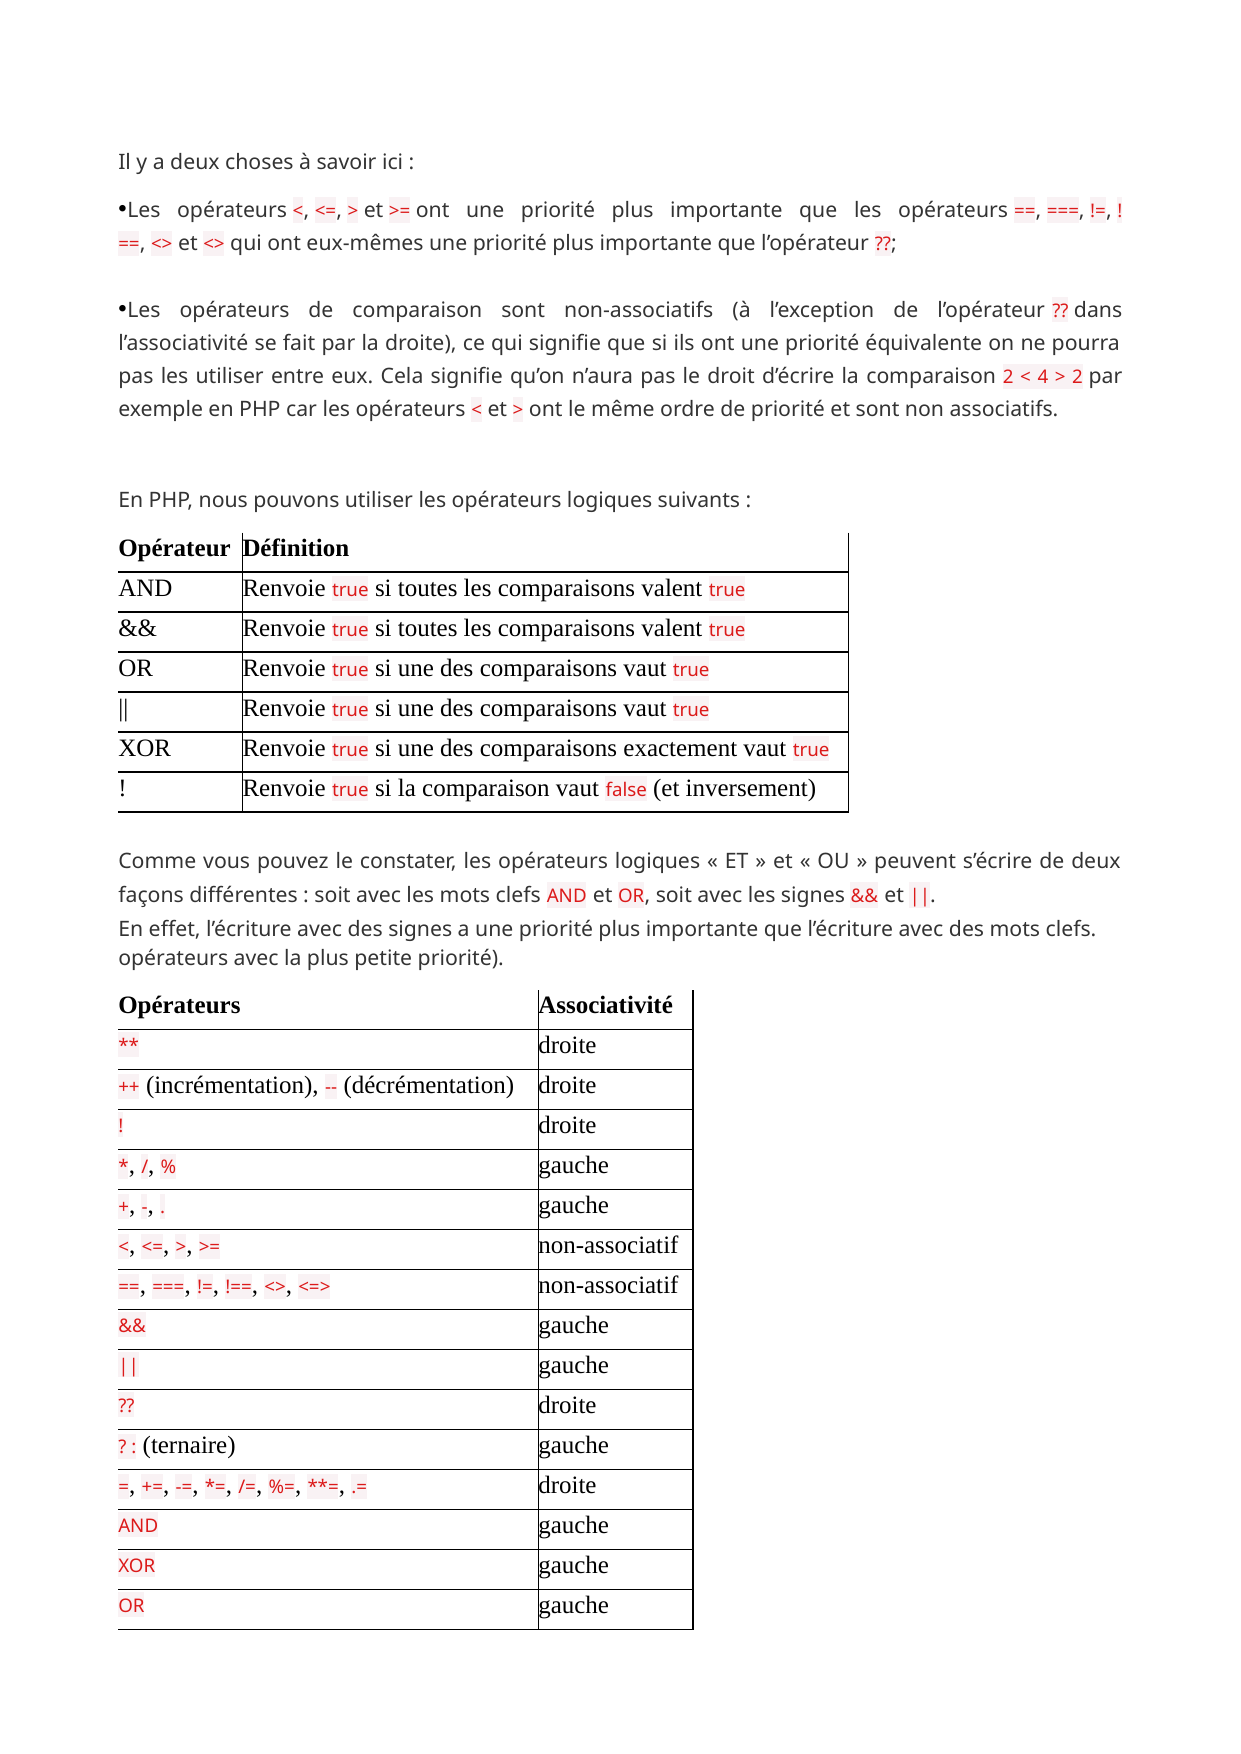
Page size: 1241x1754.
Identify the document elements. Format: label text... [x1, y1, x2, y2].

table_cell gauche [539, 1430, 692, 1469]
table_cell ==, ===, !=, !==, <>, <=> [118, 1270, 538, 1309]
table_cell gauche [539, 1310, 692, 1349]
table_cell gauche [539, 1550, 692, 1589]
table_cell AND [118, 573, 242, 611]
table_cell gauche [539, 1590, 692, 1629]
table_cell non-associatif [539, 1270, 692, 1309]
table_cell Renvoie true si une des comparaisons vaut true [243, 693, 848, 731]
table_cell XOR [118, 1550, 538, 1589]
table_cell gauche [539, 1350, 692, 1389]
list Les opérateurs de comparaison sont non-associatifs (à l’exception de l’opérateur ?? dans l’associativité se fait par la droite), ce qui signifie que si ils ont une priorité équivalente on ne pourra pas les utiliser entre eux. Cela signifie qu’on n’aura pas le droit d’écrire la comparaison 2 < 4 > 2 par exemple en PHP car les opérateurs < et > ont le même ordre de priorité et sont non associatifs. [118, 294, 1122, 423]
table_cell && [118, 613, 242, 651]
table_cell droite [539, 1070, 692, 1109]
table_cell =, +=, -=, *=, /=, %=, **=, .= [118, 1470, 538, 1509]
table_cell OR [118, 653, 242, 691]
table_cell ?? [118, 1390, 538, 1429]
table_cell Renvoie true si toutes les comparaisons valent true [243, 573, 848, 611]
list Les opérateurs <, <=, > et >= ont une priorité plus importante que les opérateurs ==, ===, !=, !==, <> et <> qui ont eux-mêmes une priorité plus importante que l’opérateur ??; [118, 195, 1122, 257]
table_cell non-associatif [539, 1230, 692, 1269]
table_cell *, /, % [118, 1150, 538, 1189]
text Il y a deux choses à savoir ici : [118, 147, 1122, 176]
text opérateurs avec la plus petite priorité). [118, 943, 1122, 972]
table_cell droite [539, 1390, 692, 1429]
table_cell Renvoie true si une des comparaisons exactement vaut true [243, 733, 848, 771]
text Comme vous pouvez le constater, les opérateurs logiques « ET » et « OU » peuvent s’écrire de deux façons différentes : soit avec les mots clefs AND et OR, soit avec les signes && et ||. [118, 846, 1122, 909]
table_cell AND [118, 1510, 538, 1549]
table_cell Renvoie true si une des comparaisons vaut true [243, 653, 848, 691]
table_header Opérateurs [118, 990, 538, 1029]
table_cell || [118, 693, 242, 731]
table_cell ? : (ternaire) [118, 1430, 538, 1469]
text En PHP, nous pouvons utiliser les opérateurs logiques suivants : [118, 485, 1122, 514]
table_cell ++ (incrémentation), -- (décrémentation) [118, 1070, 538, 1109]
table_header Définition [243, 533, 848, 571]
table_cell droite [539, 1110, 692, 1149]
table_cell || [118, 1350, 538, 1389]
table_cell droite [539, 1470, 692, 1509]
table_cell gauche [539, 1190, 692, 1229]
table_cell XOR [118, 733, 242, 771]
table_cell OR [118, 1590, 538, 1629]
table_header Opérateur [118, 533, 242, 571]
table_cell <, <=, >, >= [118, 1230, 538, 1269]
table_cell gauche [539, 1510, 692, 1549]
table_cell gauche [539, 1150, 692, 1189]
table_cell ! [118, 773, 242, 811]
table_cell ** [118, 1030, 538, 1069]
table_cell Renvoie true si la comparaison vaut false (et inversement) [243, 773, 848, 811]
table_cell && [118, 1310, 538, 1349]
table_cell droite [539, 1030, 692, 1069]
table_cell ! [118, 1110, 538, 1149]
table_header Associativité [539, 990, 692, 1029]
table_cell Renvoie true si toutes les comparaisons valent true [243, 613, 848, 651]
table_cell +, -, . [118, 1190, 538, 1229]
text En effet, l’écriture avec des signes a une priorité plus importante que l’écriture avec des mots clefs. [118, 913, 1122, 943]
